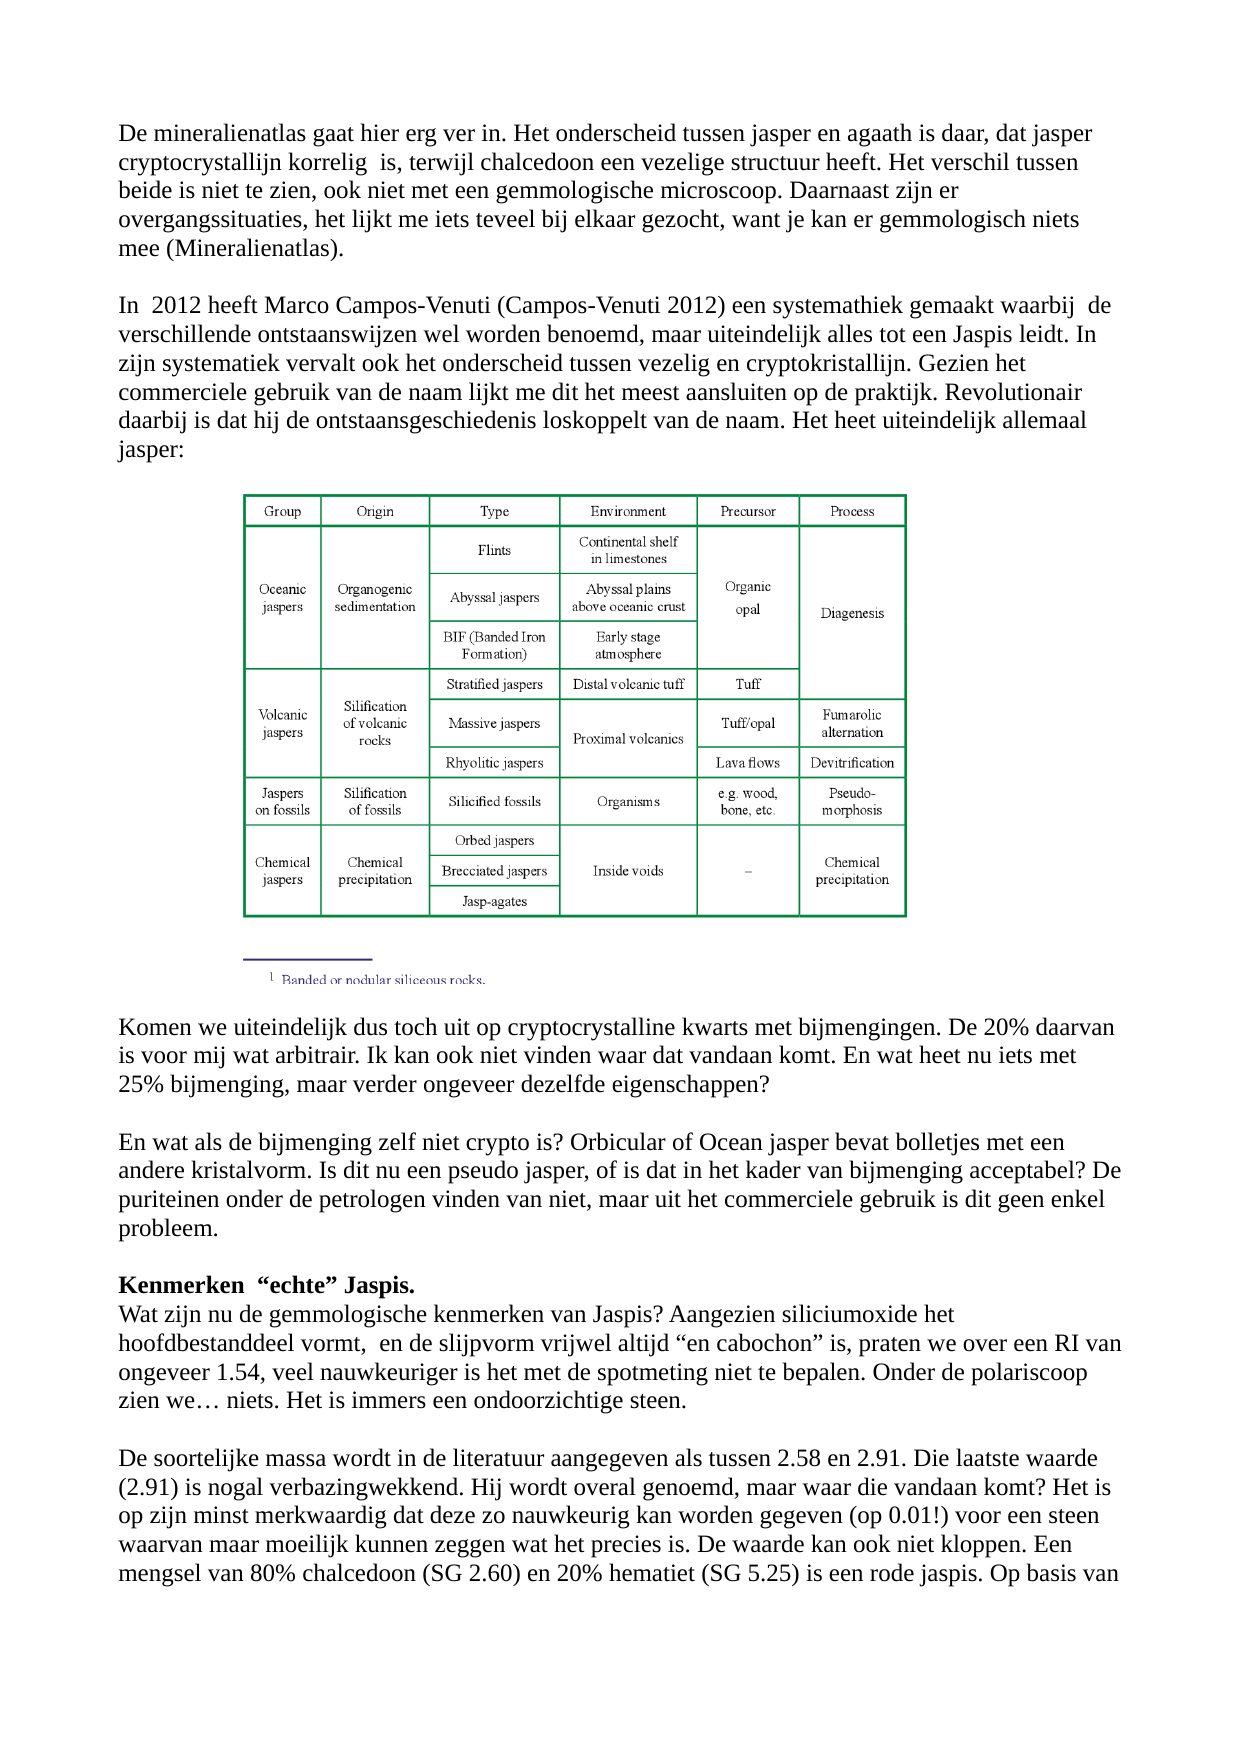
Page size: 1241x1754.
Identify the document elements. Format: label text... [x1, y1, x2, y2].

text Kenmerken “echte” Jaspis. [118, 1271, 1122, 1299]
text En wat als de bijmenging zelf niet crypto is? Orbicular of Ocean jasper bevat bolletjes met een andere kristalvorm. Is dit nu een pseudo jasper, of is dat in het kader van bijmenging acceptabel? De puriteinen onder de petrologen vinden van niet, maar uit het commerciele gebruik is dit geen enkel probleem. [118, 1127, 1122, 1242]
text Komen we uiteindelijk dus toch uit op cryptocrystalline kwarts met bijmengingen. De 20% daarvan is voor mij wat arbitrair. Ik kan ook niet vinden waar dat vandaan komt. En wat heet nu iets met 25% bijmenging, maar verder ongeveer dezelfde eigenschappen? [118, 1012, 1122, 1098]
text In 2012 heeft Marco Campos-Venuti (Campos-Venuti 2012) een systemathiek gemaakt waarbij de verschillende ontstaanswijzen wel worden benoemd, maar uiteindelijk alles tot een Jaspis leidt. In zijn systematiek vervalt ook het onderscheid tussen vezelig en cryptokristallijn. Gezien het commerciele gebruik van de naam lijkt me dit het meest aansluiten op de praktijk. Revolutionair daarbij is dat hij de ontstaansgeschiedenis loskoppelt van de naam. Het heet uiteindelijk allemaal jasper: [118, 291, 1122, 463]
text De mineralienatlas gaat hier erg ver in. Het onderscheid tussen jasper en agaath is daar, dat jasper cryptocrystallijn korrelig is, terwijl chalcedoon een vezelige structuur heeft. Het verschil tussen beide is niet te zien, ook niet met een gemmologische microscoop. Daarnaast zijn er overgangssituaties, het lijkt me iets teveel bij elkaar gezocht, want je kan er gemmologisch niets mee (Mineralienatlas). [118, 118, 1122, 262]
text De soortelijke massa wordt in de literatuur aangegeven als tussen 2.58 en 2.91. Die laatste waarde (2.91) is nogal verbazingwekkend. Hij wordt overal genoemd, maar waar die vandaan komt? Het is op zijn minst merkwaardig dat deze zo nauwkeurig kan worden gegeven (op 0.01!) voor een steen waarvan maar moeilijk kunnen zeggen wat het precies is. De waarde kan ook niet kloppen. Een mengsel van 80% chalcedoon (SG 2.60) en 20% hematiet (SG 5.25) is een rode jaspis. Op basis van [118, 1443, 1122, 1587]
picture [242, 494, 908, 984]
text Wat zijn nu de gemmologische kenmerken van Jaspis? Aangezien siliciumoxide het hoofdbestanddeel vormt, en de slijpvorm vrijwel altijd “en cabochon” is, praten we over een RI van ongeveer 1.54, veel nauwkeuriger is het met de spotmeting niet te bepalen. Onder de polariscoop zien we… niets. Het is immers een ondoorzichtige steen. [118, 1299, 1122, 1414]
